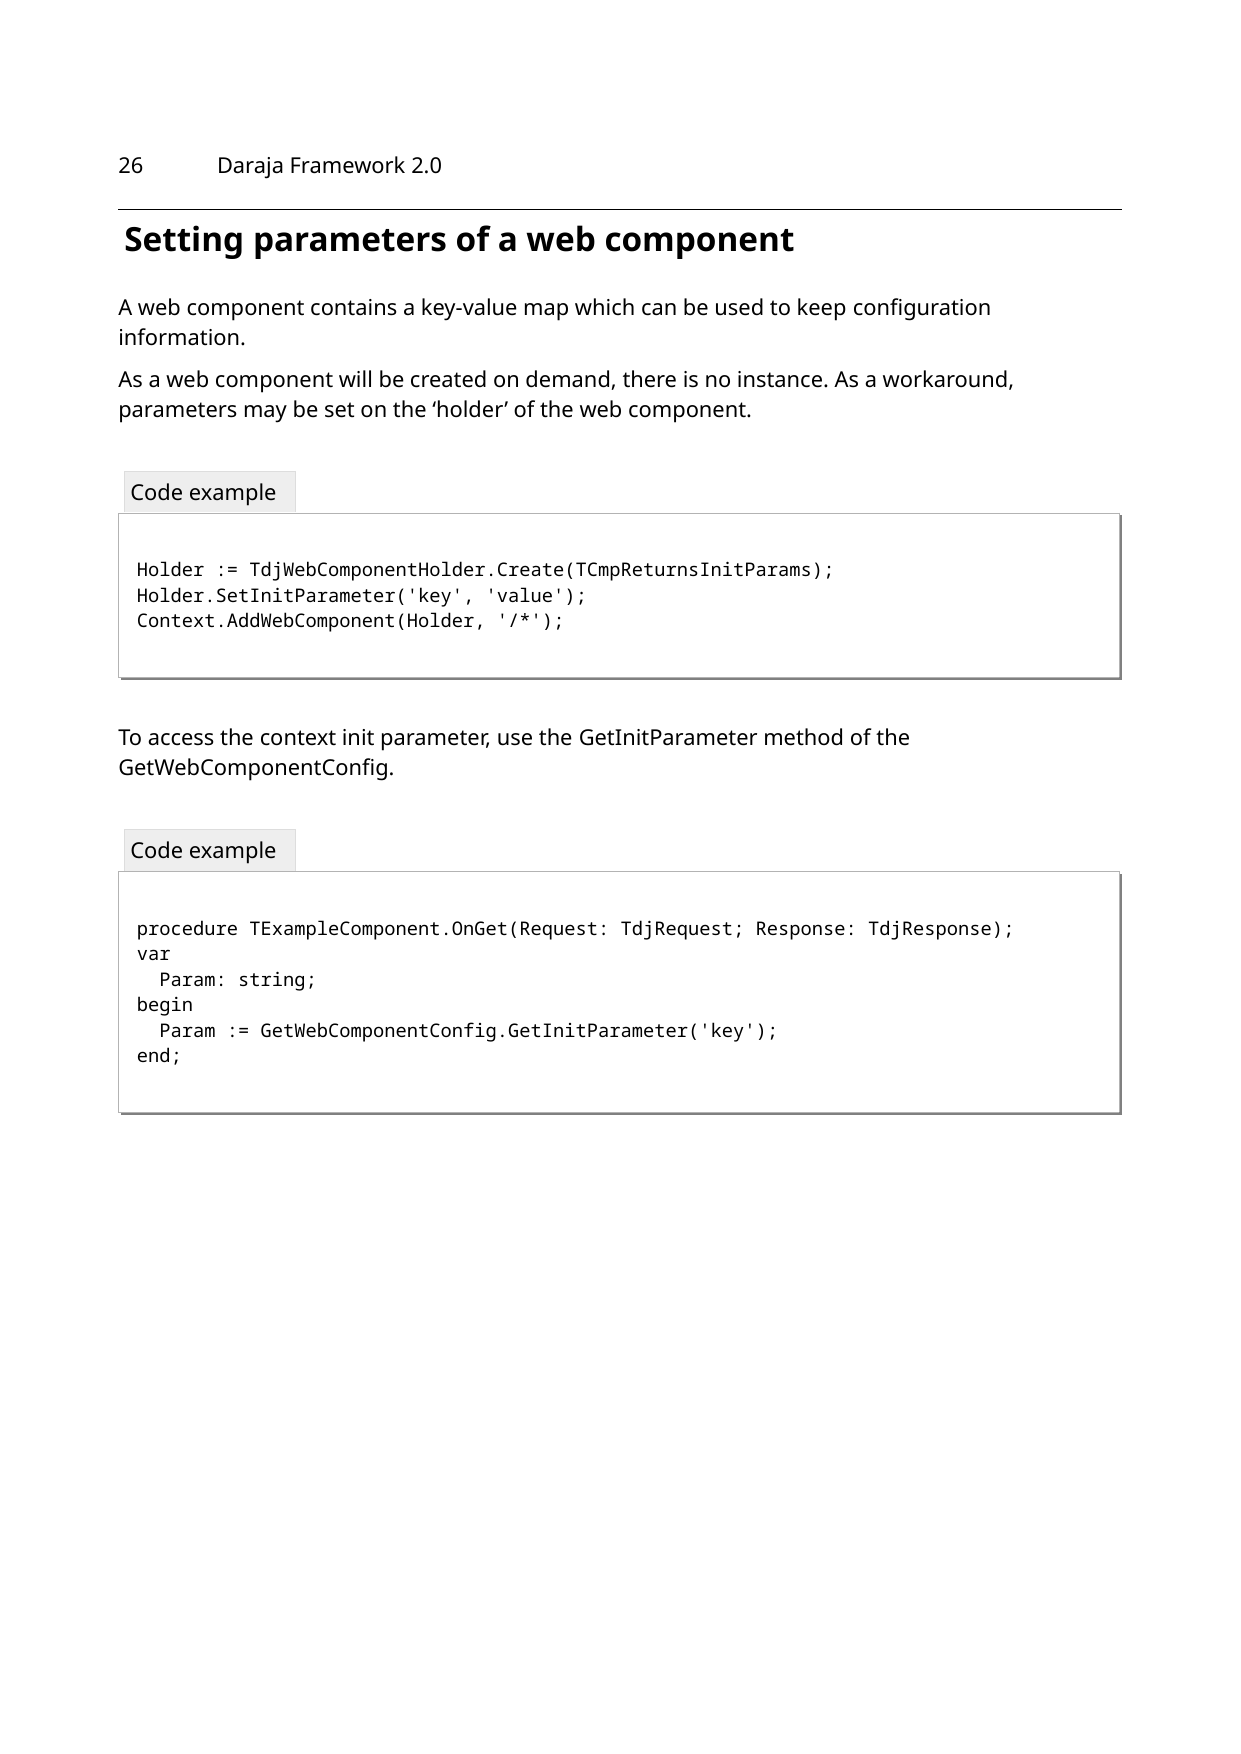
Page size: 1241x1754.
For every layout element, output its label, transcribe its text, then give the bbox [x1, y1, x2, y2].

text end; [119, 1024, 1119, 1068]
text procedure TExampleComponent.OnGet(Request: TdjRequest; Response: TdjResponse); [119, 896, 1119, 922]
text To access the context init parameter, use the GetInitParameter method of the GetWebComponentConfig. [118, 722, 1122, 782]
text var [119, 922, 1119, 947]
text var [454, 923, 460, 934]
text begin [119, 973, 1119, 998]
text As a web component will be created on demand, there is no instance. As a workaround, parameters may be set on the ‘holder’ of the web component. [118, 364, 1122, 423]
subtitle Setting parameters of a web component [118, 210, 1122, 268]
text A web component contains a key-value map which can be used to keep configuration information. [118, 292, 1122, 351]
text Code example [125, 472, 295, 512]
text Holder := TdjWebComponentHolder.Create(TCmpReturnsInitParams); [119, 538, 1119, 563]
text Holder.SetInitParameter('key', 'value'); [119, 563, 1119, 589]
text Param := GetWebComponentConfig.GetInitParameter('key'); [119, 998, 1119, 1024]
text Param: string; [119, 947, 1119, 973]
text Code example [125, 830, 295, 871]
text Context.AddWebComponent(Holder, '/*'); [119, 589, 1119, 633]
